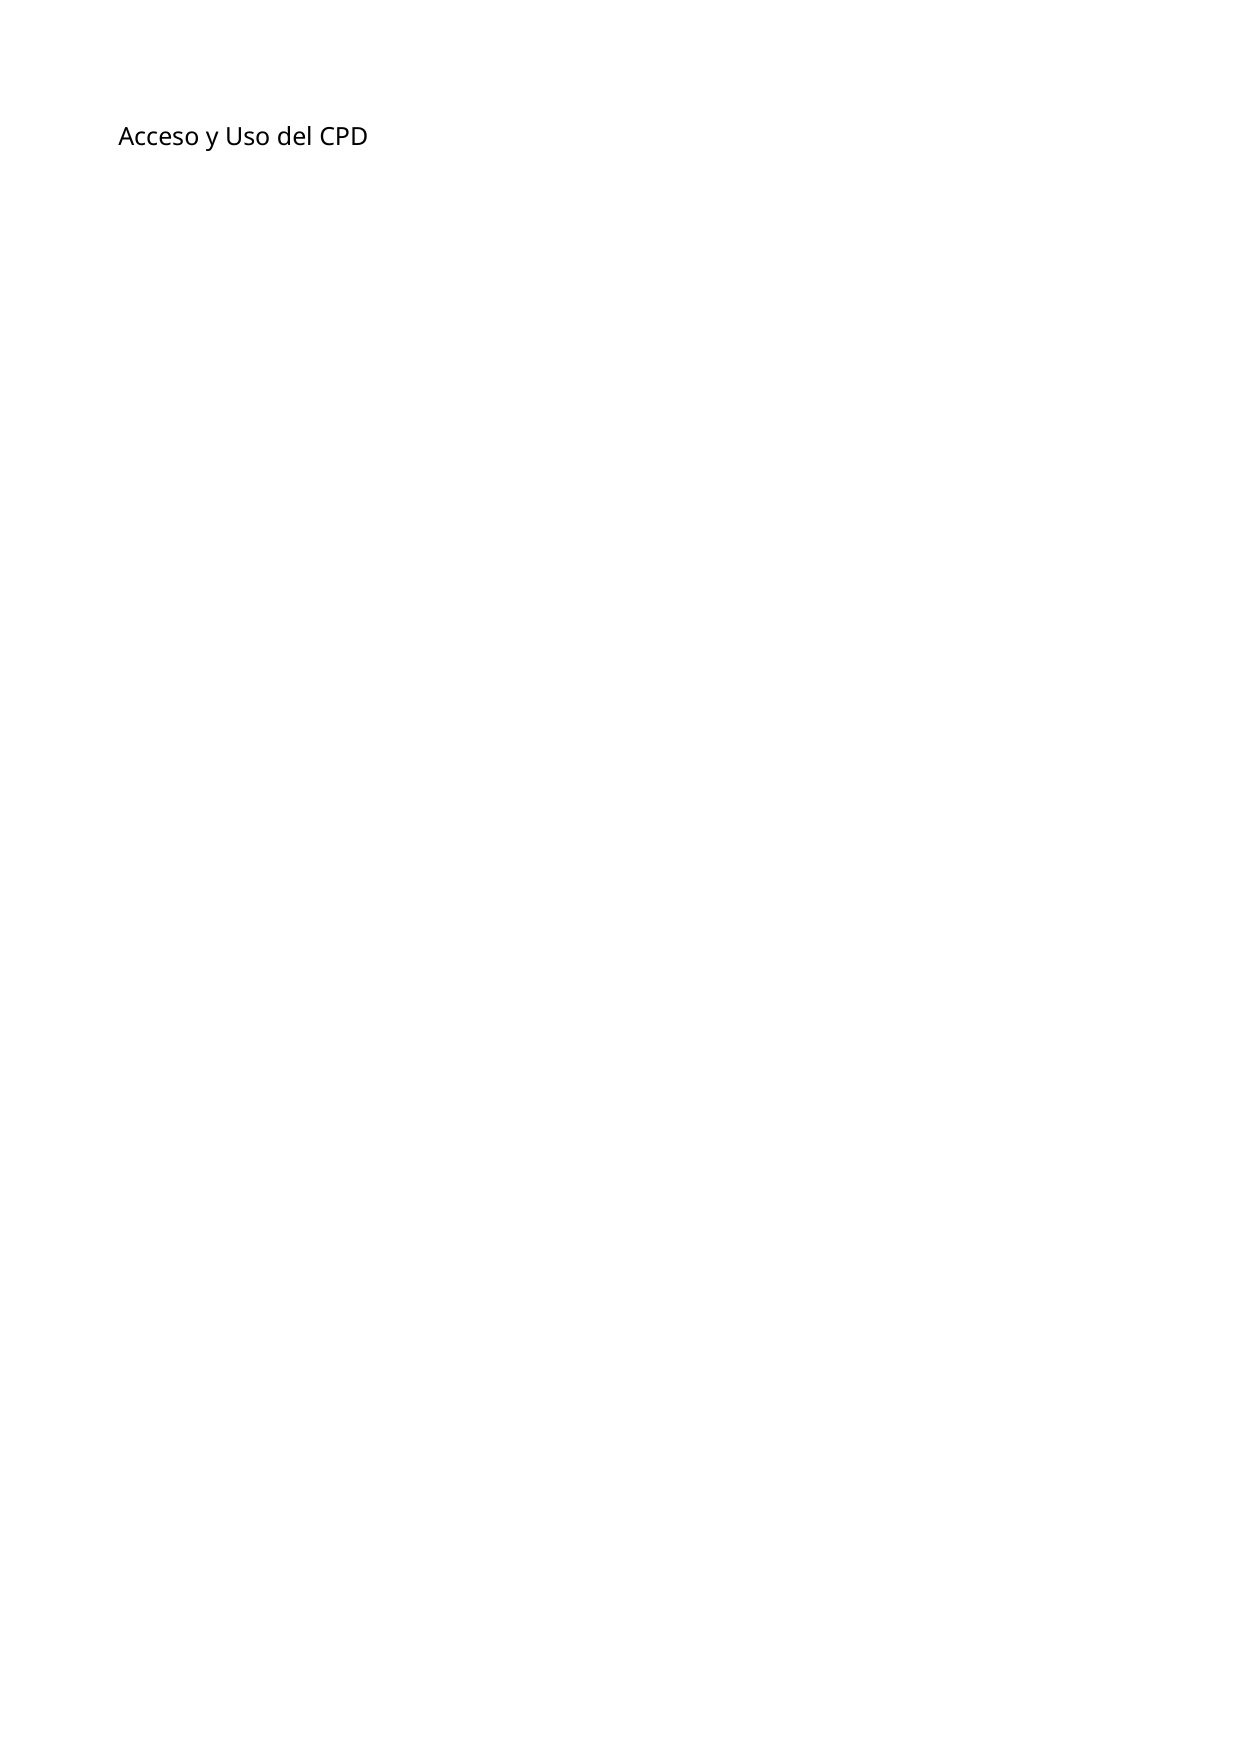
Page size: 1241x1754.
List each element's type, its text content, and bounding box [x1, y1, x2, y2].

text Acceso y Uso del CPD [118, 118, 1122, 152]
